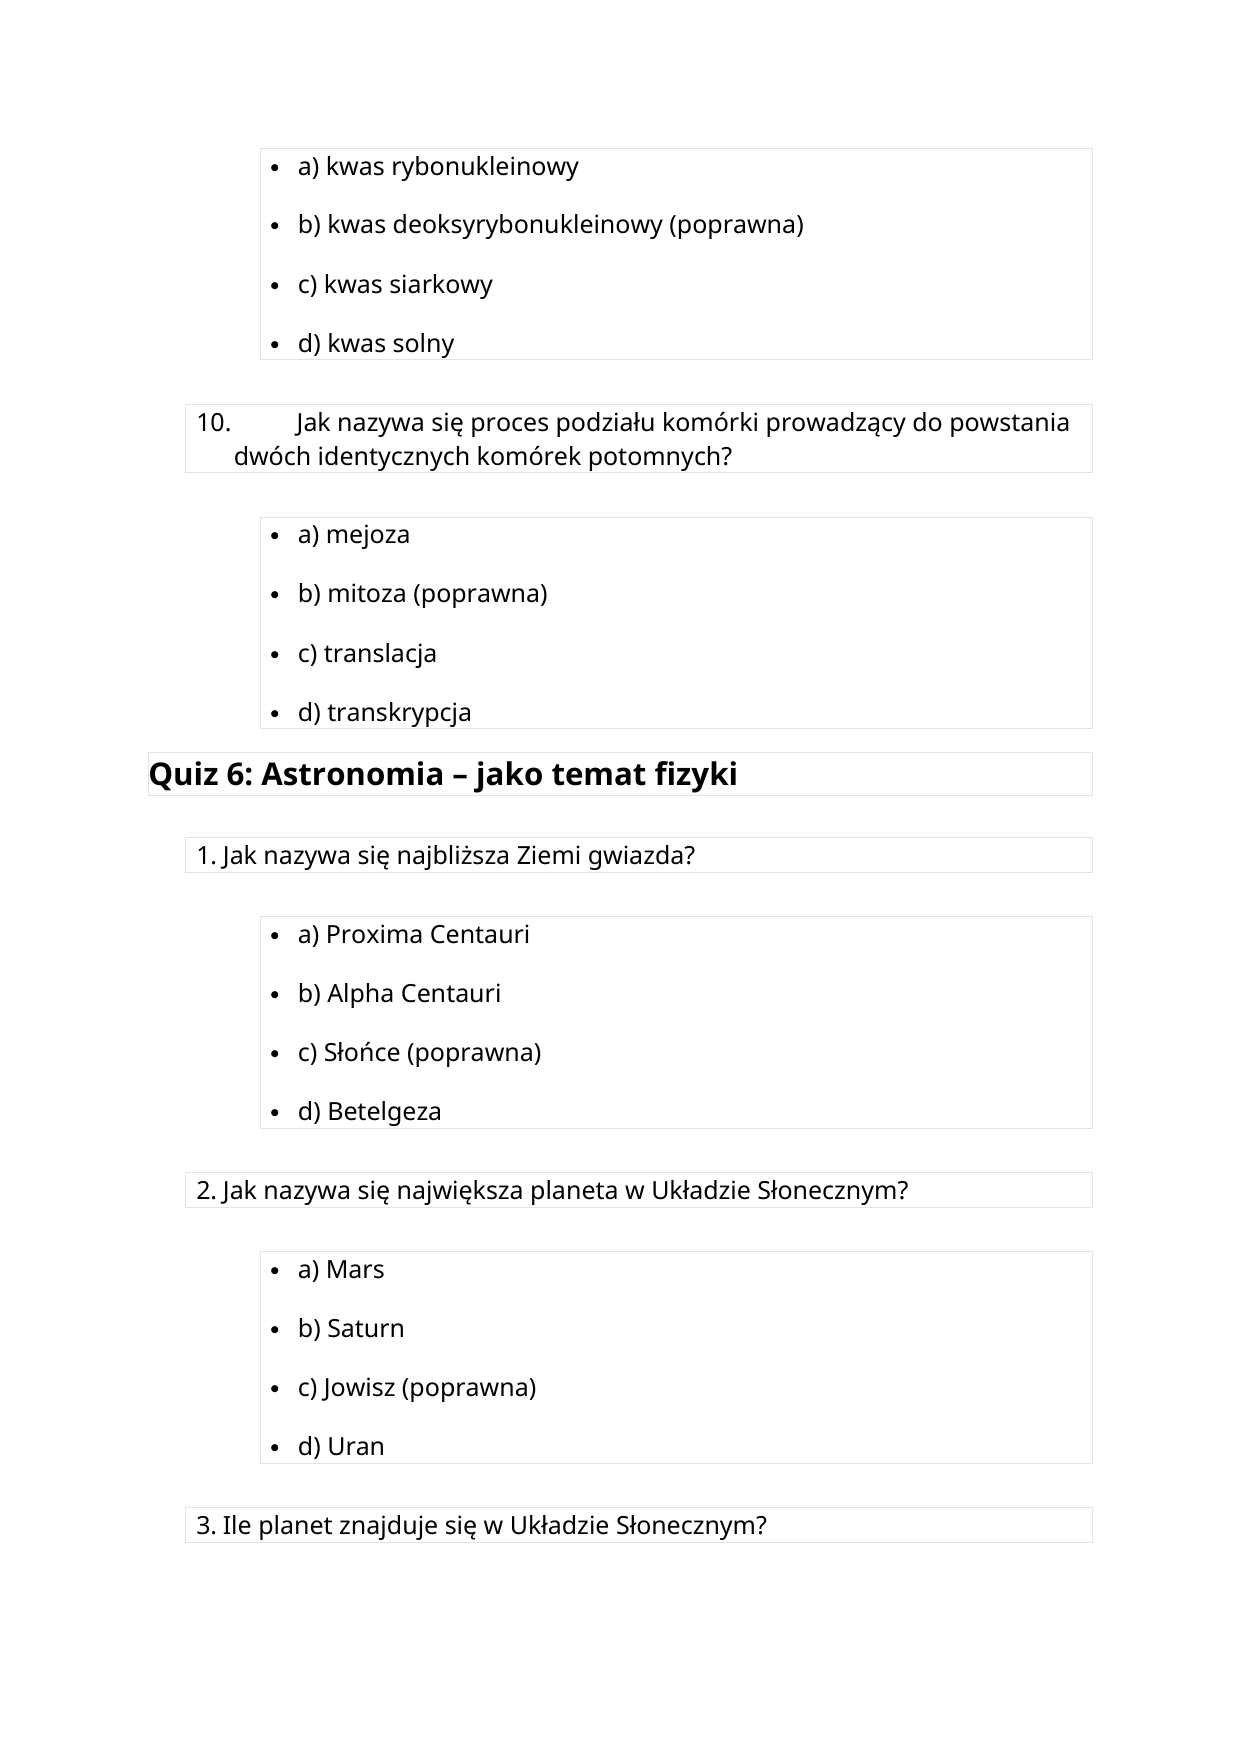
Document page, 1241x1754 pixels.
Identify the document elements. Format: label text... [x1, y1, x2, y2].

list c) kwas siarkowy [261, 266, 1092, 300]
list b) Saturn [261, 1310, 1092, 1344]
list a) Proxima Centauri [261, 917, 1092, 951]
list d) Betelgeza [261, 1093, 1092, 1128]
list Jak nazywa się najbliższa Ziemi gwiazda? [186, 838, 1092, 872]
list c) translacja [261, 635, 1092, 669]
list b) Alpha Centauri [261, 975, 1092, 1009]
list d) kwas solny [261, 325, 1092, 359]
list a) kwas rybonukleinowy [261, 149, 1092, 182]
list c) Słońce (poprawna) [261, 1034, 1092, 1069]
list c) Jowisz (poprawna) [261, 1369, 1092, 1403]
subtitle Quiz 6: Astronomia – jako temat fizyki [149, 753, 1092, 795]
list b) kwas deoksyrybonukleinowy (poprawna) [261, 207, 1092, 241]
list a) Mars [261, 1252, 1092, 1285]
list d) Uran [261, 1428, 1092, 1463]
list a) mejoza [261, 518, 1092, 551]
list Jak nazywa się proces podziału komórki prowadzący do powstania dwóch identycznych komórek potomnych? [186, 405, 1092, 472]
list b) mitoza (poprawna) [261, 576, 1092, 610]
list d) transkrypcja [261, 694, 1092, 728]
list Jak nazywa się największa planeta w Układzie Słonecznym? [186, 1173, 1092, 1207]
list Ile planet znajduje się w Układzie Słonecznym? [186, 1508, 1092, 1542]
